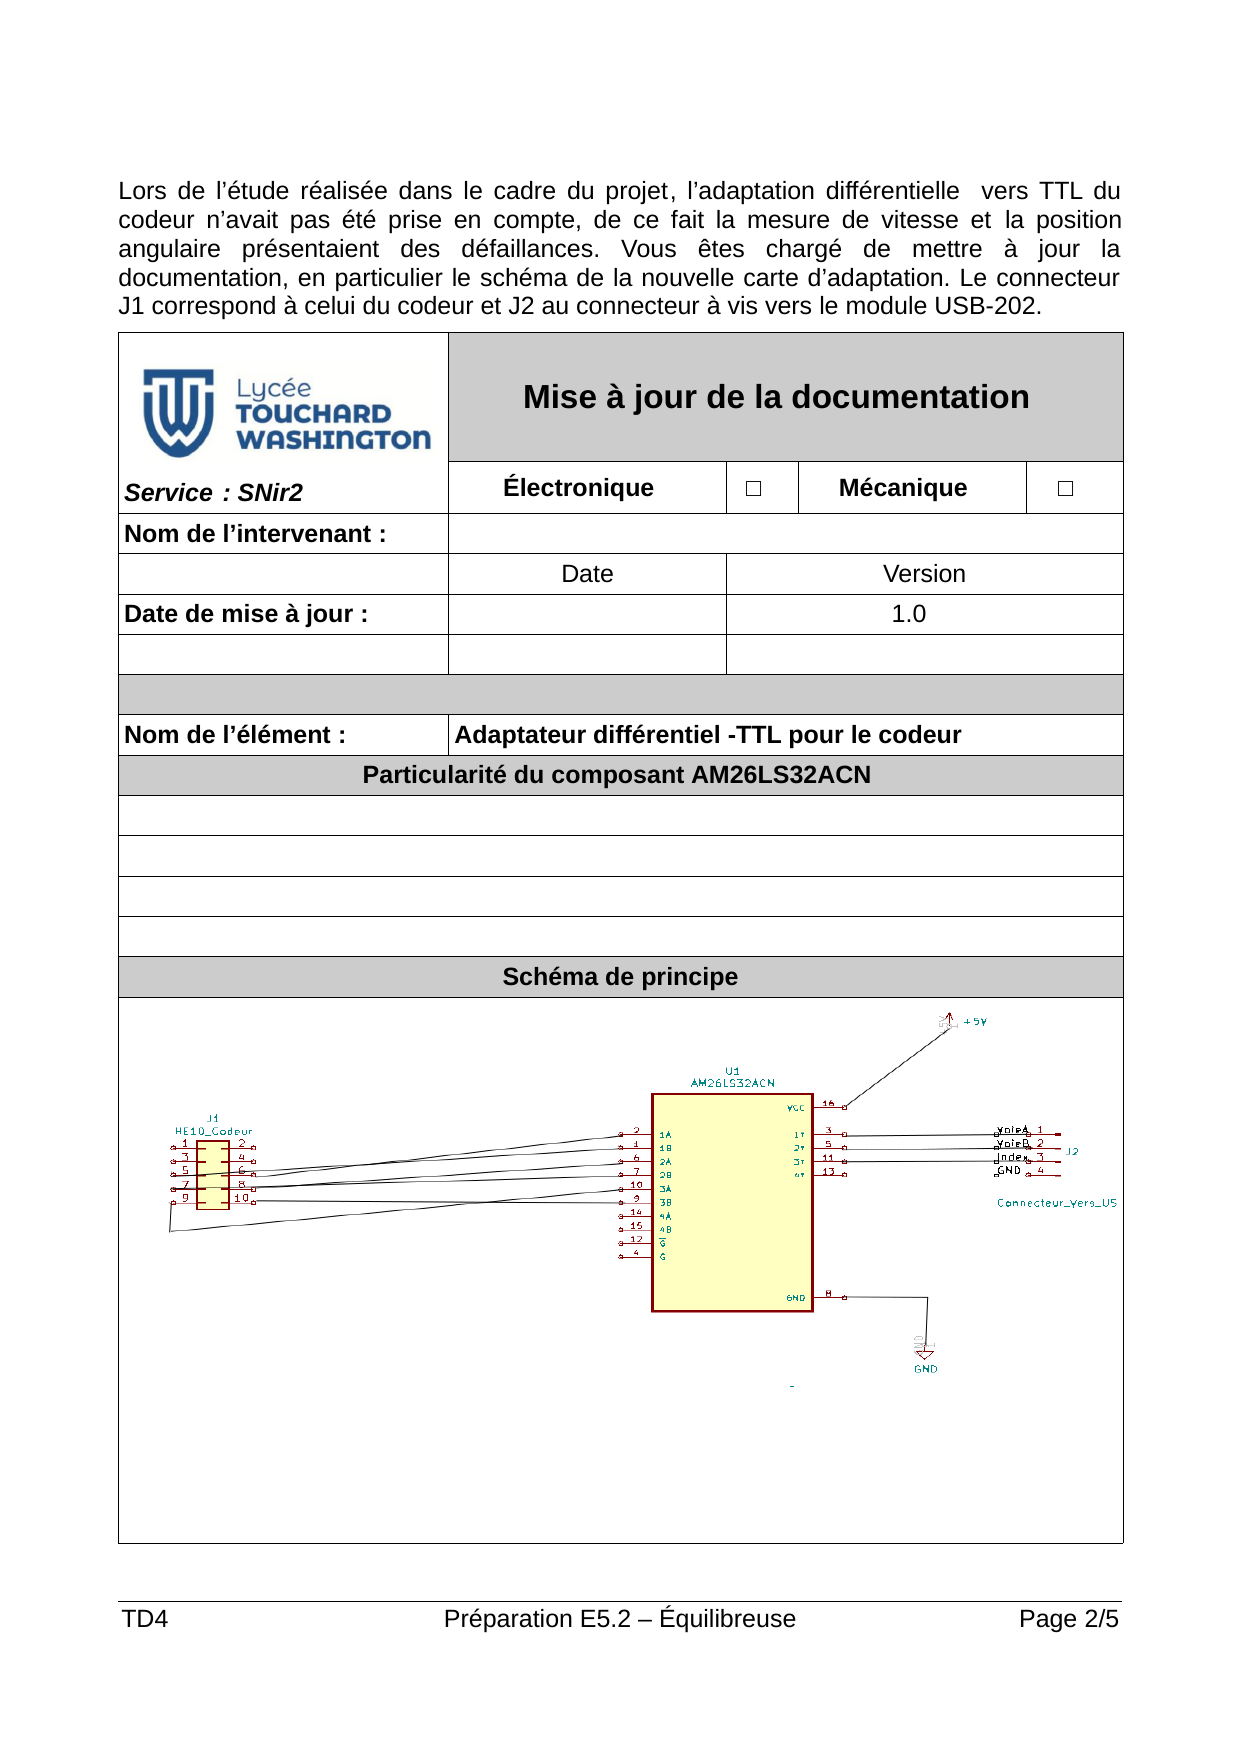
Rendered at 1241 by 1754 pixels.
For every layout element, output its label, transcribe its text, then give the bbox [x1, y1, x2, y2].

table_cell □ [1027, 462, 1123, 513]
table_cell [449, 514, 1123, 553]
table_cell Électronique [449, 462, 726, 513]
table_cell [449, 595, 726, 634]
table_cell □ [727, 462, 798, 513]
table_header Mise à jour de la documentation [449, 333, 1123, 461]
table_cell Particularité du composant AM26LS32ACN [119, 756, 1123, 795]
table_cell Nom de l’intervenant : [119, 514, 448, 553]
table_cell Version [727, 554, 1123, 593]
table_cell Mécanique [799, 462, 1026, 513]
table_cell 1.0 [727, 595, 1123, 634]
table_cell [119, 796, 1123, 835]
table_cell [119, 675, 1123, 714]
table_cell [727, 635, 1123, 674]
picture [123, 1002, 1117, 1509]
table_cell [119, 998, 1123, 1543]
table_cell [119, 917, 1123, 956]
table_cell Date de mise à jour : [119, 595, 448, 634]
table_cell Date [449, 554, 726, 593]
table_cell [449, 635, 726, 674]
table_cell Schéma de principe [119, 957, 1123, 997]
table_cell [119, 877, 1123, 916]
table_cell Adaptateur différentiel -TTL pour le codeur [449, 715, 1123, 755]
text Lors de l’étude réalisée dans le cadre du projet, l’adaptation différentielle vers TTL du codeur n’avait pas été prise en compte, de ce fait la mesure de vitesse et la position angulaire présentaient des défaillances. Vous êtes chargé de mettre à jour la documentation, en particulier le schéma de la nouvelle carte d’adaptation. Le connecteur J1 correspond à celui du codeur et J2 au connecteur à vis vers le module USB-202. [118, 176, 1122, 320]
table_cell [119, 554, 448, 593]
table_cell [119, 836, 1123, 876]
table_cell [119, 635, 448, 674]
picture [138, 363, 437, 461]
table_cell Nom de l’élément : [119, 715, 448, 755]
table_header Service : SNir2 [119, 333, 448, 513]
